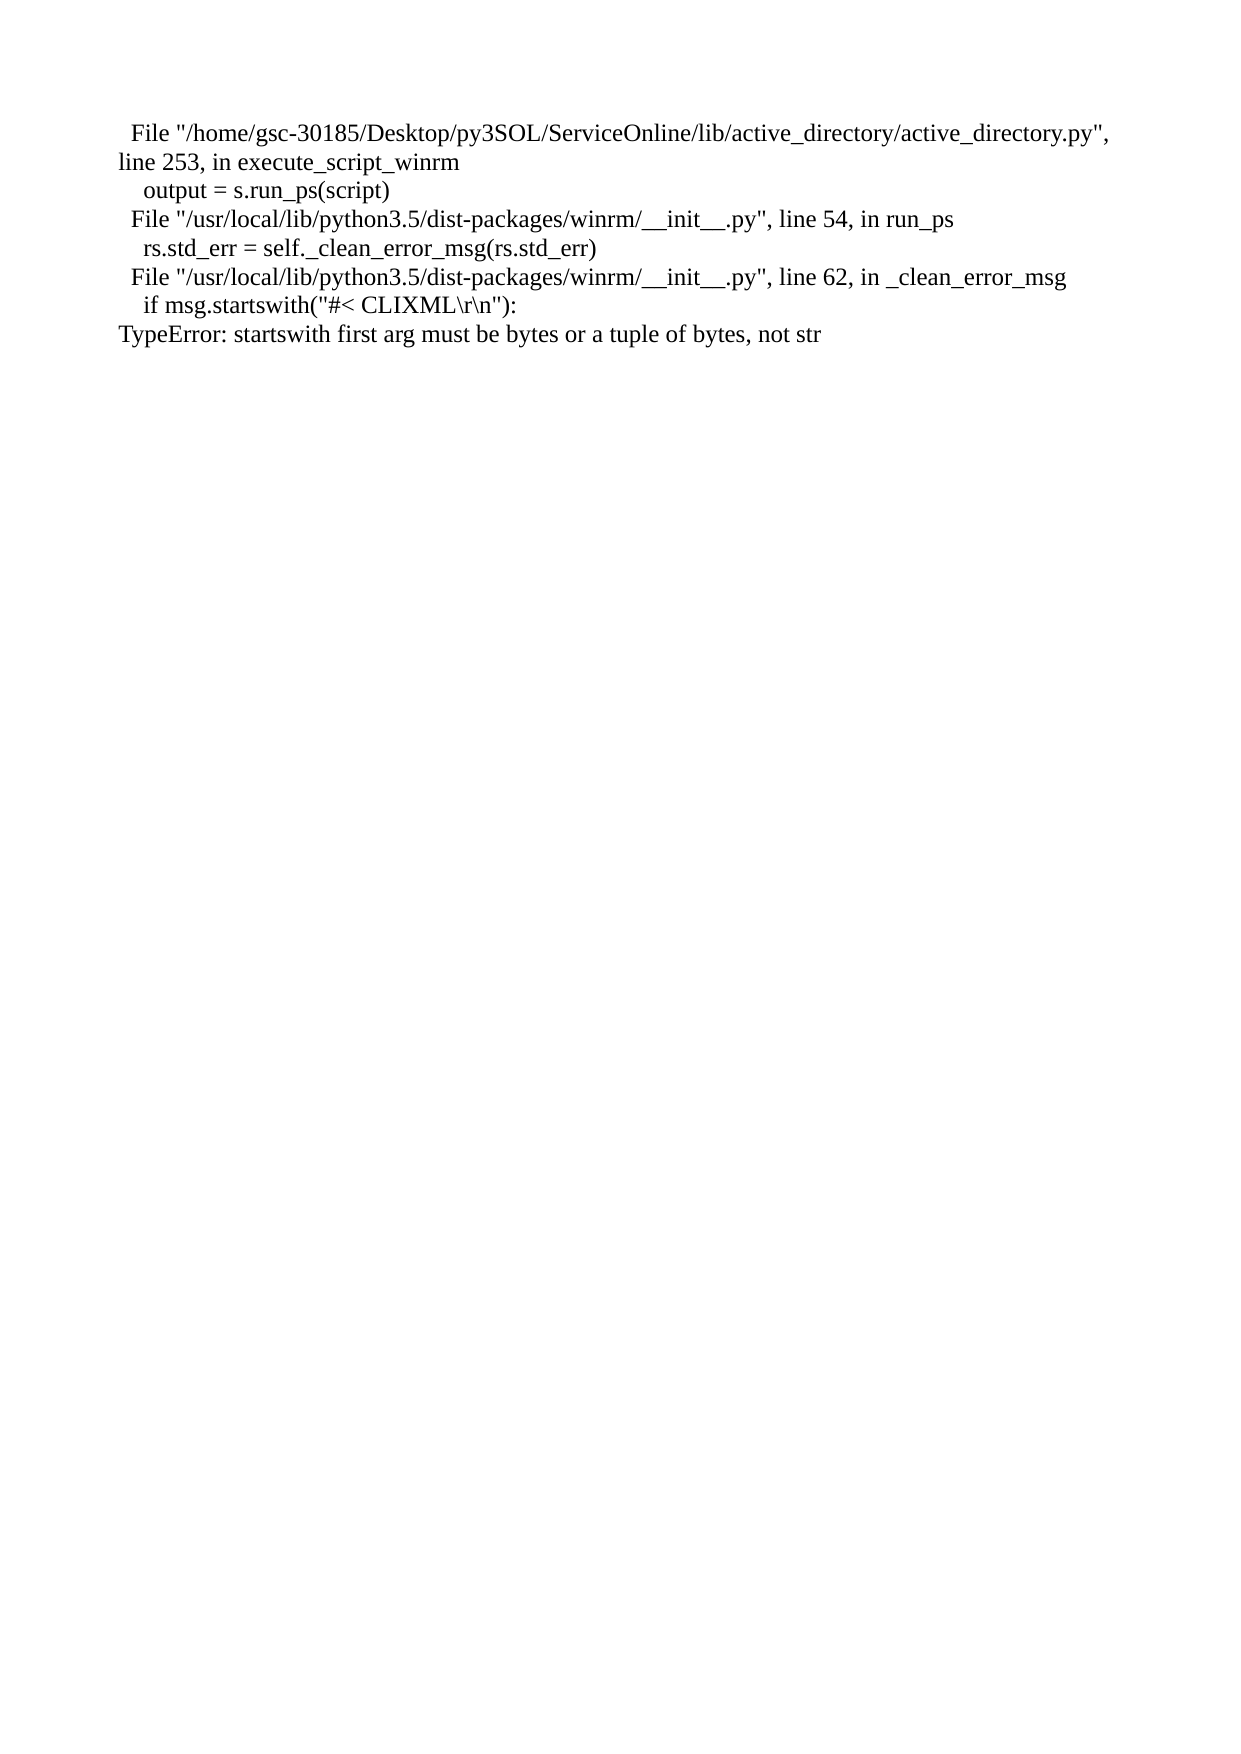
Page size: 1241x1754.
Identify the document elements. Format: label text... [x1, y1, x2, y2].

text TypeError: startswith first arg must be bytes or a tuple of bytes, not str [118, 319, 1122, 348]
text File "/home/gsc-30185/Desktop/py3SOL/ServiceOnline/lib/active_directory/active_directory.py", line 253, in execute_script_winrm [118, 118, 1122, 176]
text rs.std_err = self._clean_error_msg(rs.std_err) [118, 233, 1122, 262]
text if msg.startswith("#< CLIXML\r\n"): [118, 291, 1122, 319]
text File "/usr/local/lib/python3.5/dist-packages/winrm/__init__.py", line 54, in run_ps [118, 204, 1122, 233]
text File "/usr/local/lib/python3.5/dist-packages/winrm/__init__.py", line 62, in _clean_error_msg [118, 262, 1122, 291]
text output = s.run_ps(script) [118, 176, 1122, 204]
